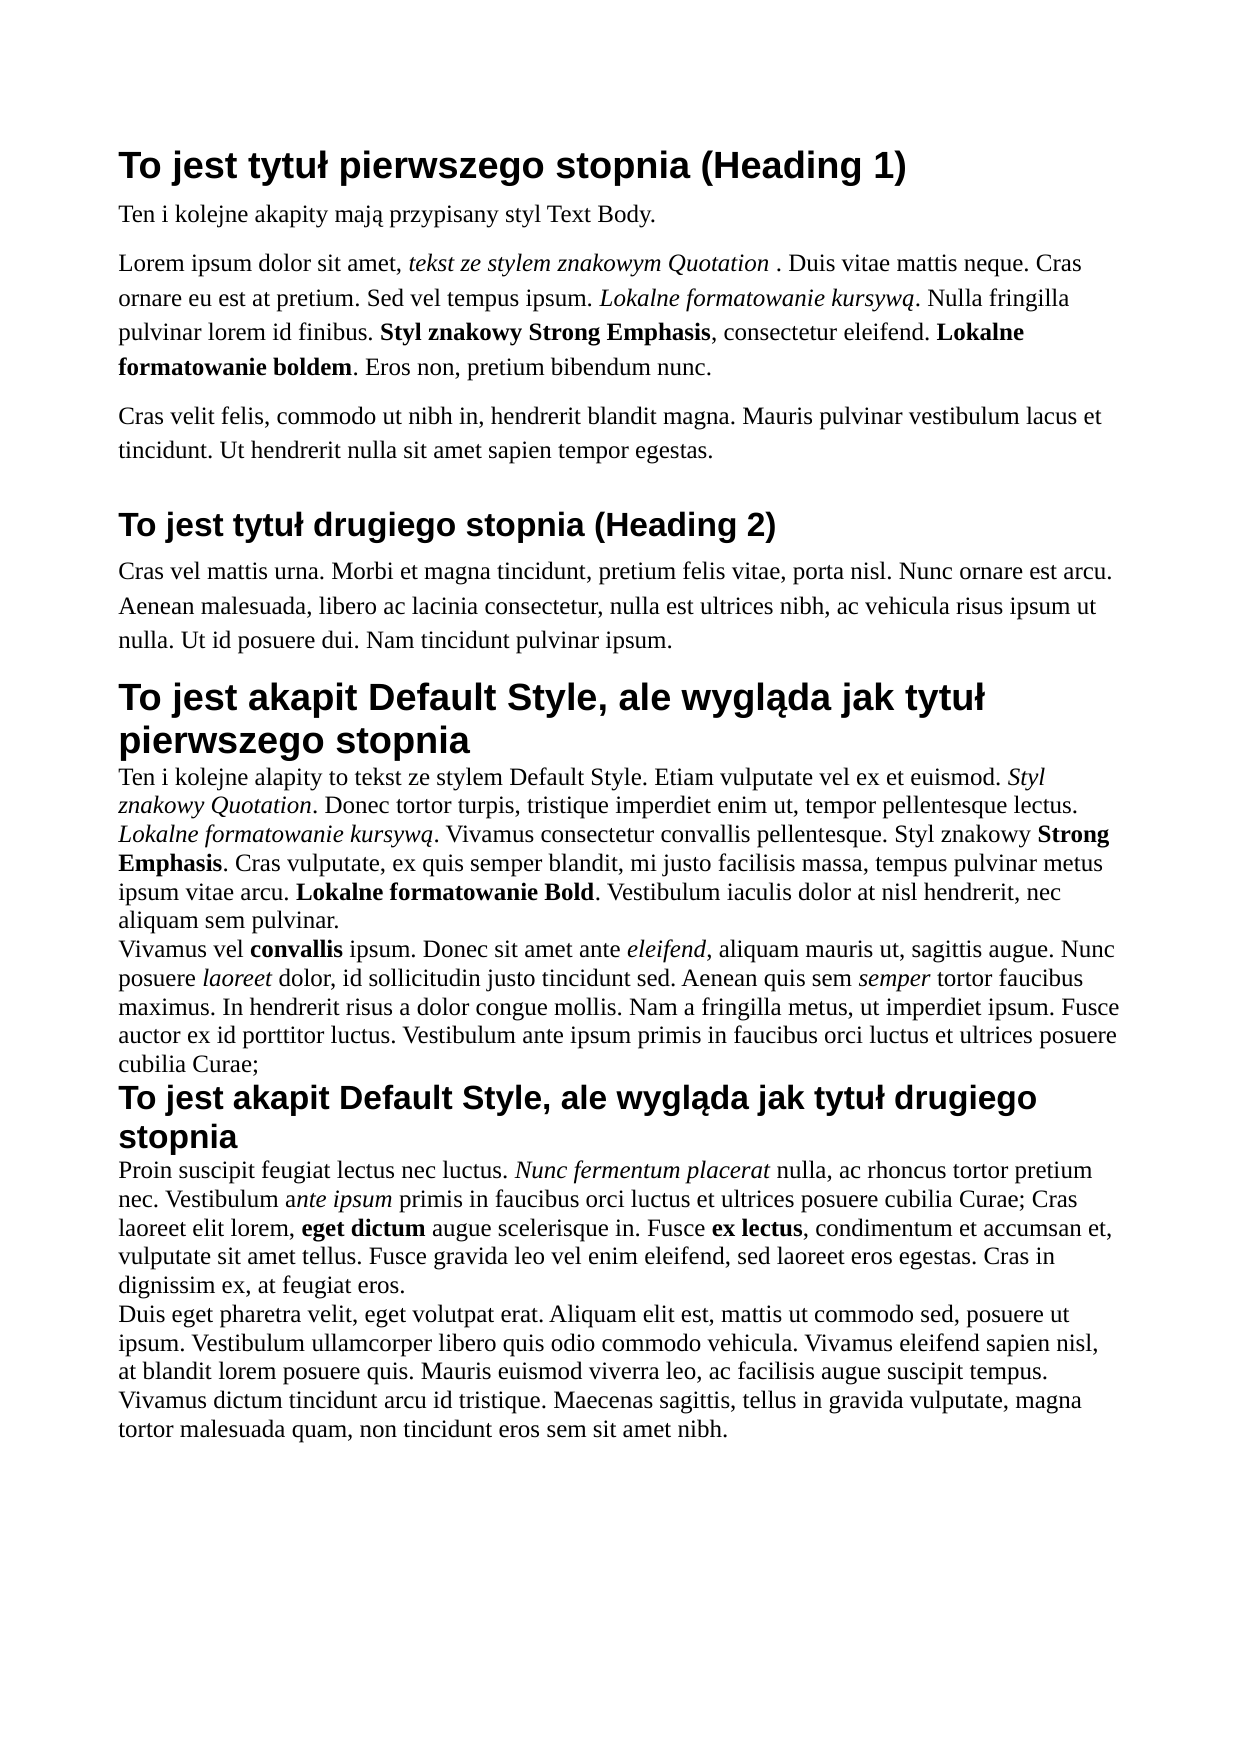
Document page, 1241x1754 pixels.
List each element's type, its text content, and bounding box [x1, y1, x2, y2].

subtitle To jest tytuł pierwszego stopnia (Heading 1) [118, 143, 1122, 187]
text Cras vel mattis urna. Morbi et magna tincidunt, pretium felis vitae, porta nisl. Nunc ornare est arcu. Aenean malesuada, libero ac lacinia consectetur, nulla est ultrices nibh, ac vehicula risus ipsum ut nulla. Ut id posuere dui. Nam tincidunt pulvinar ipsum. [118, 556, 1122, 654]
text To jest akapit Default Style, ale wygląda jak tytuł pierwszego stopnia [118, 674, 1122, 762]
text Cras velit felis, commodo ut nibh in, hendrerit blandit magna. Mauris pulvinar vestibulum lacus et tincidunt. Ut hendrerit nulla sit amet sapien tempor egestas. [118, 401, 1122, 464]
text Ten i kolejne alapity to tekst ze stylem Default Style. Etiam vulputate vel ex et euismod. Styl znakowy Quotation. Donec tortor turpis, tristique imperdiet enim ut, tempor pellentesque lectus. Lokalne formatowanie kursywą. Vivamus consectetur convallis pellentesque. Styl znakowy Strong Emphasis. Cras vulputate, ex quis semper blandit, mi justo facilisis massa, tempus pulvinar metus ipsum vitae arcu. Lokalne formatowanie Bold. Vestibulum iaculis dolor at nisl hendrerit, nec aliquam sem pulvinar. [118, 762, 1122, 934]
text Lorem ipsum dolor sit amet, tekst ze stylem znakowym Quotation . Duis vitae mattis neque. Cras ornare eu est at pretium. Sed vel tempus ipsum. Lokalne formatowanie kursywą. Nulla fringilla pulvinar lorem id finibus. Styl znakowy Strong Emphasis, consectetur eleifend. Lokalne formatowanie boldem. Eros non, pretium bibendum nunc. [118, 248, 1122, 381]
text Vivamus dictum tincidunt arcu id tristique. Maecenas sagittis, tellus in gravida vulputate, magna tortor malesuada quam, non tincidunt eros sem sit amet nibh. [118, 1385, 1122, 1443]
text To jest akapit Default Style, ale wygląda jak tytuł drugiego stopnia [118, 1078, 1122, 1155]
text Ten i kolejne akapity mają przypisany styl Text Body. [118, 199, 1122, 228]
text Proin suscipit feugiat lectus nec luctus. Nunc fermentum placerat nulla, ac rhoncus tortor pretium nec. Vestibulum ante ipsum primis in faucibus orci luctus et ultrices posuere cubilia Curae; Cras laoreet elit lorem, eget dictum augue scelerisque in. Fusce ex lectus, condimentum et accumsan et, vulputate sit amet tellus. Fusce gravida leo vel enim eleifend, sed laoreet eros egestas. Cras in dignissim ex, at feugiat eros. [118, 1155, 1122, 1299]
text Vivamus vel convallis ipsum. Donec sit amet ante eleifend, aliquam mauris ut, sagittis augue. Nunc posuere laoreet dolor, id sollicitudin justo tincidunt sed. Aenean quis sem semper tortor faucibus maximus. In hendrerit risus a dolor congue mollis. Nam a fringilla metus, ut imperdiet ipsum. Fusce auctor ex id porttitor luctus. Vestibulum ante ipsum primis in faucibus orci luctus et ultrices posuere cubilia Curae; [118, 934, 1122, 1078]
text Duis eget pharetra velit, eget volutpat erat. Aliquam elit est, mattis ut commodo sed, posuere ut ipsum. Vestibulum ullamcorper libero quis odio commodo vehicula. Vivamus eleifend sapien nisl, at blandit lorem posuere quis. Mauris euismod viverra leo, ac facilisis augue suscipit tempus. [118, 1299, 1122, 1385]
subtitle To jest tytuł drugiego stopnia (Heading 2) [118, 505, 1122, 544]
